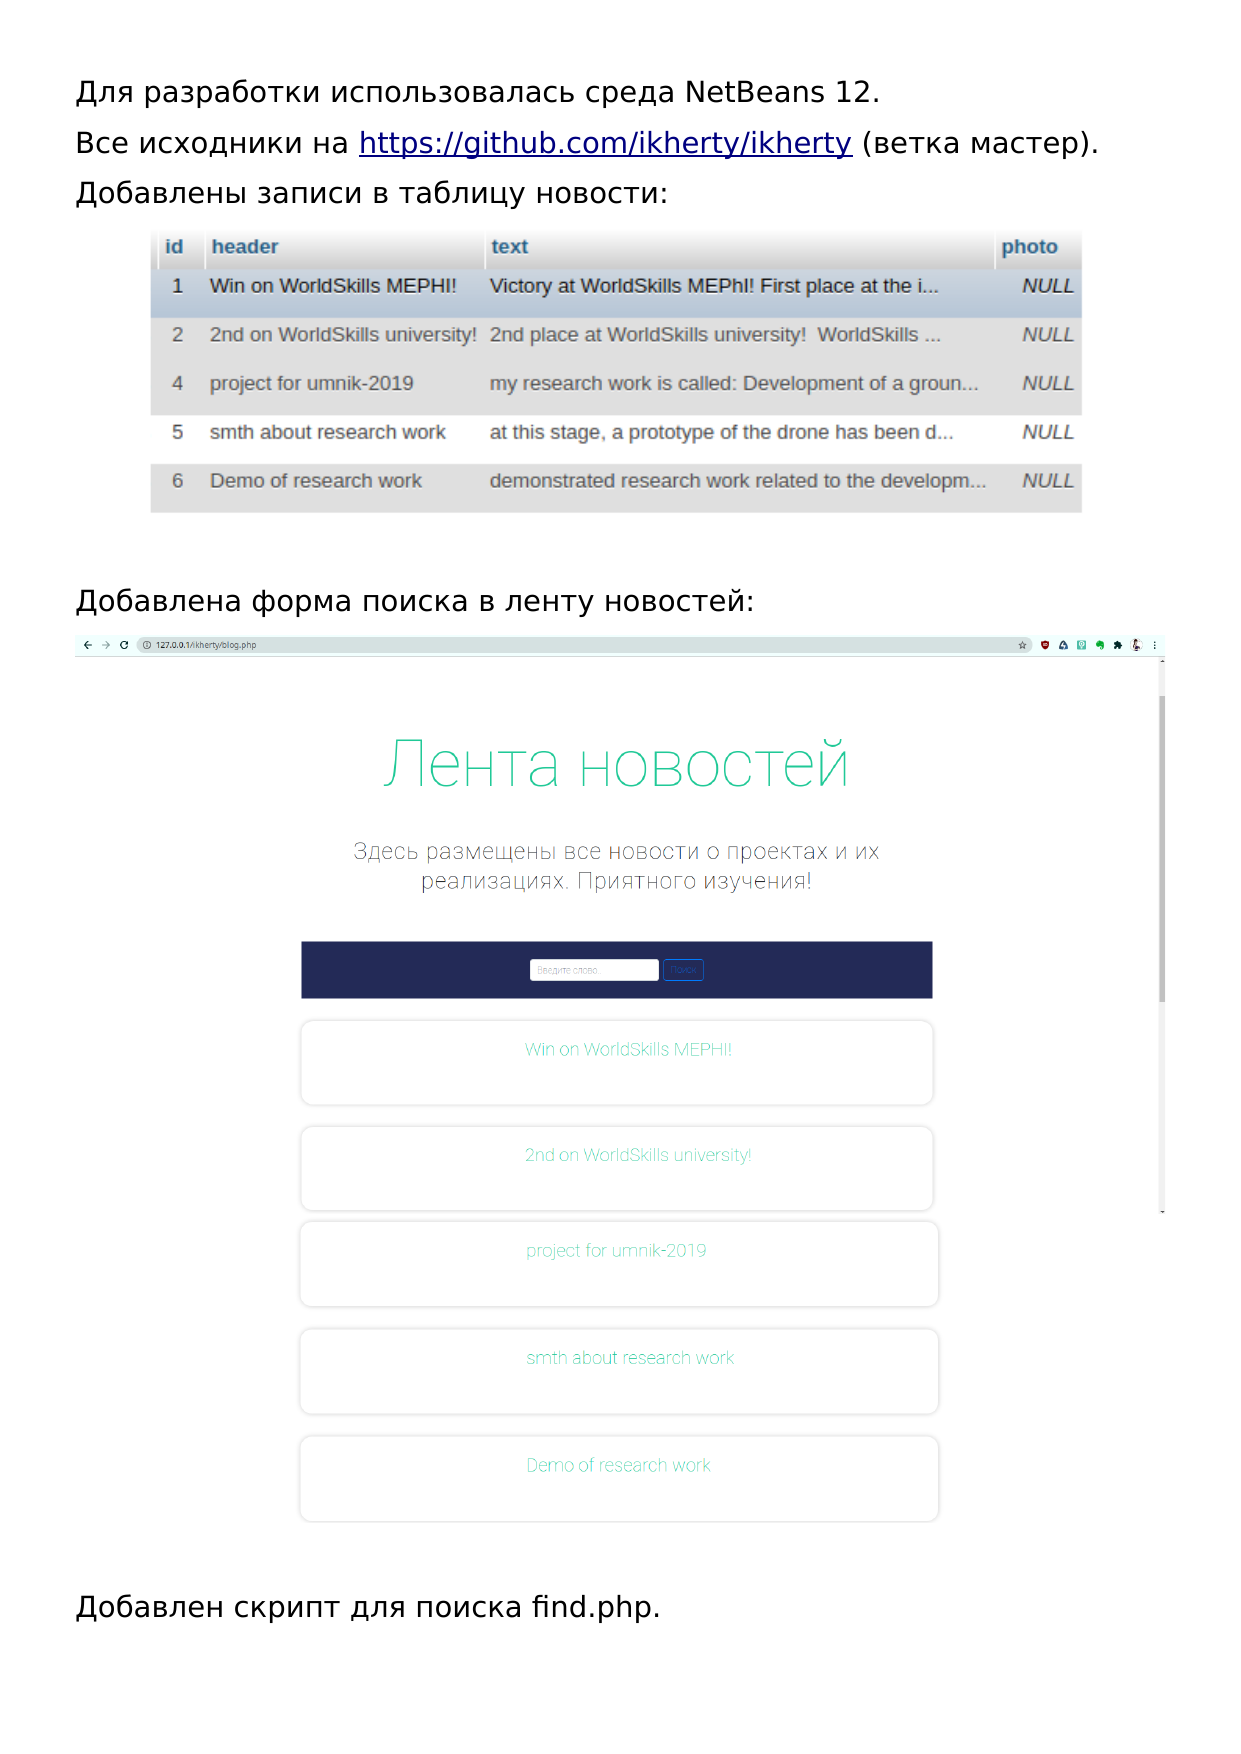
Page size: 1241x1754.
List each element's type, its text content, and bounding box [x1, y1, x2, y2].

text Все исходники на https://github.com/ikherty/ikherty (ветка мастер). [75, 126, 1165, 160]
text Добавлен скрипт для поиска find.php. [75, 1590, 1165, 1624]
picture [150, 227, 1090, 524]
picture [75, 635, 1166, 1523]
text Добавлена форма поиска в ленту новостей: [75, 584, 1165, 618]
text Добавлены записи в таблицу новости: [75, 177, 1165, 211]
text Для разработки использовалась среда NetBeans 12. [75, 75, 1165, 109]
